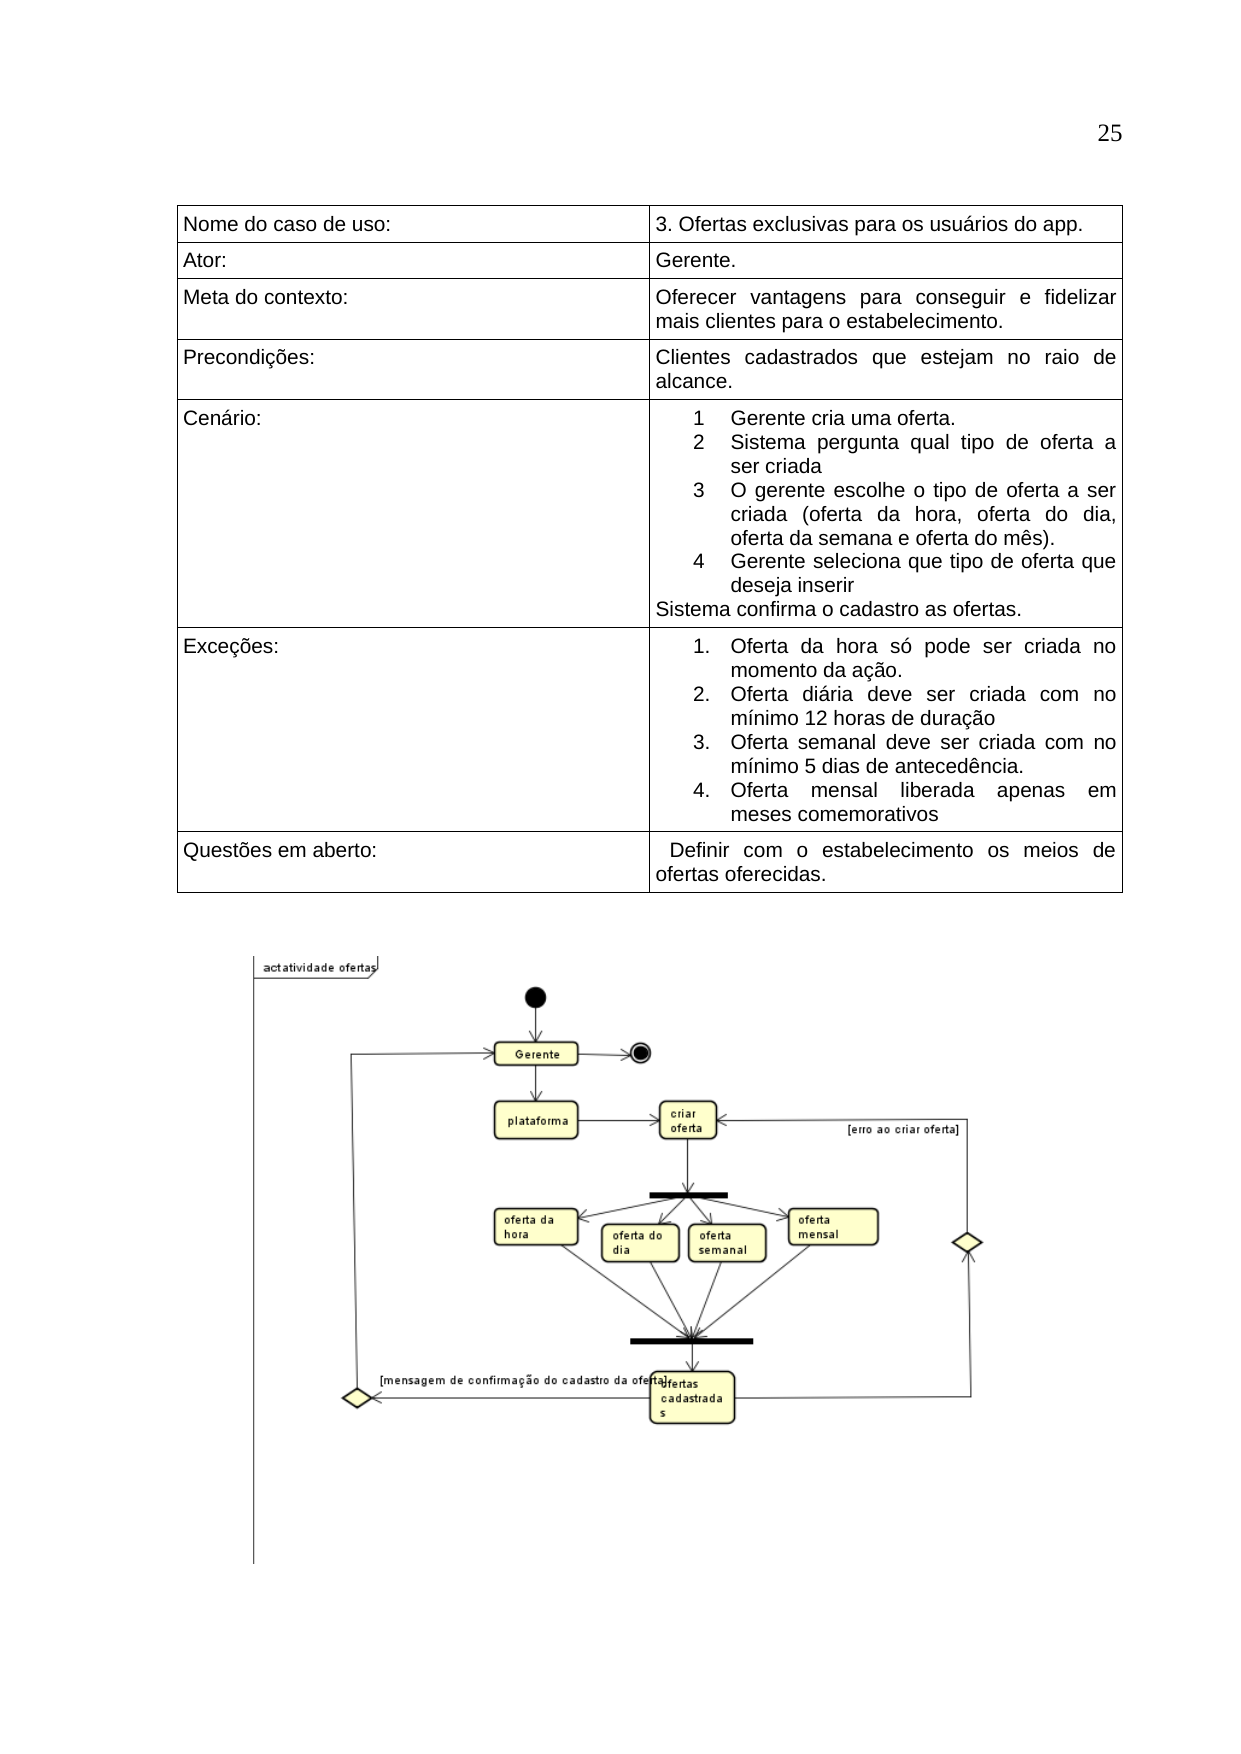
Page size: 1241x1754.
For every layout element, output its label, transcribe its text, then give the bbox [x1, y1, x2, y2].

table_cell Exceções: [178, 628, 649, 831]
table_header 3. Ofertas exclusivas para os usuários do app. [650, 206, 1122, 242]
table_cell Clientes cadastrados que estejam no raio de alcance. [650, 340, 1122, 399]
table_cell Ator: [178, 243, 649, 278]
table_cell Precondições: [178, 340, 649, 399]
table_cell Gerente cria uma oferta. Sistema pergunta qual tipo de oferta a ser criada O gerente escolhe o tipo de oferta a ser criada (oferta da hora, oferta do dia, oferta da semana e oferta do mês). Gerente seleciona que tipo de oferta que deseja inserir Sistema confirma o cadastro as ofertas. [650, 400, 1122, 627]
table_cell Questões em aberto: [178, 832, 649, 892]
table_cell Gerente. [650, 243, 1122, 278]
table_cell Cenário: [178, 400, 649, 627]
picture [253, 956, 1027, 1564]
table_cell Oferta da hora só pode ser criada no momento da ação. Oferta diária deve ser criada com no mínimo 12 horas de duração Oferta semanal deve ser criada com no mínimo 5 dias de antecedência. Oferta mensal liberada apenas em meses comemorativos [650, 628, 1122, 831]
table_header Nome do caso de uso: [178, 206, 649, 242]
table_cell Meta do contexto: [178, 279, 649, 338]
table_cell Definir com o estabelecimento os meios de ofertas oferecidas. [650, 832, 1122, 892]
table_cell Oferecer vantagens para conseguir e fidelizar mais clientes para o estabelecimento. [650, 279, 1122, 338]
